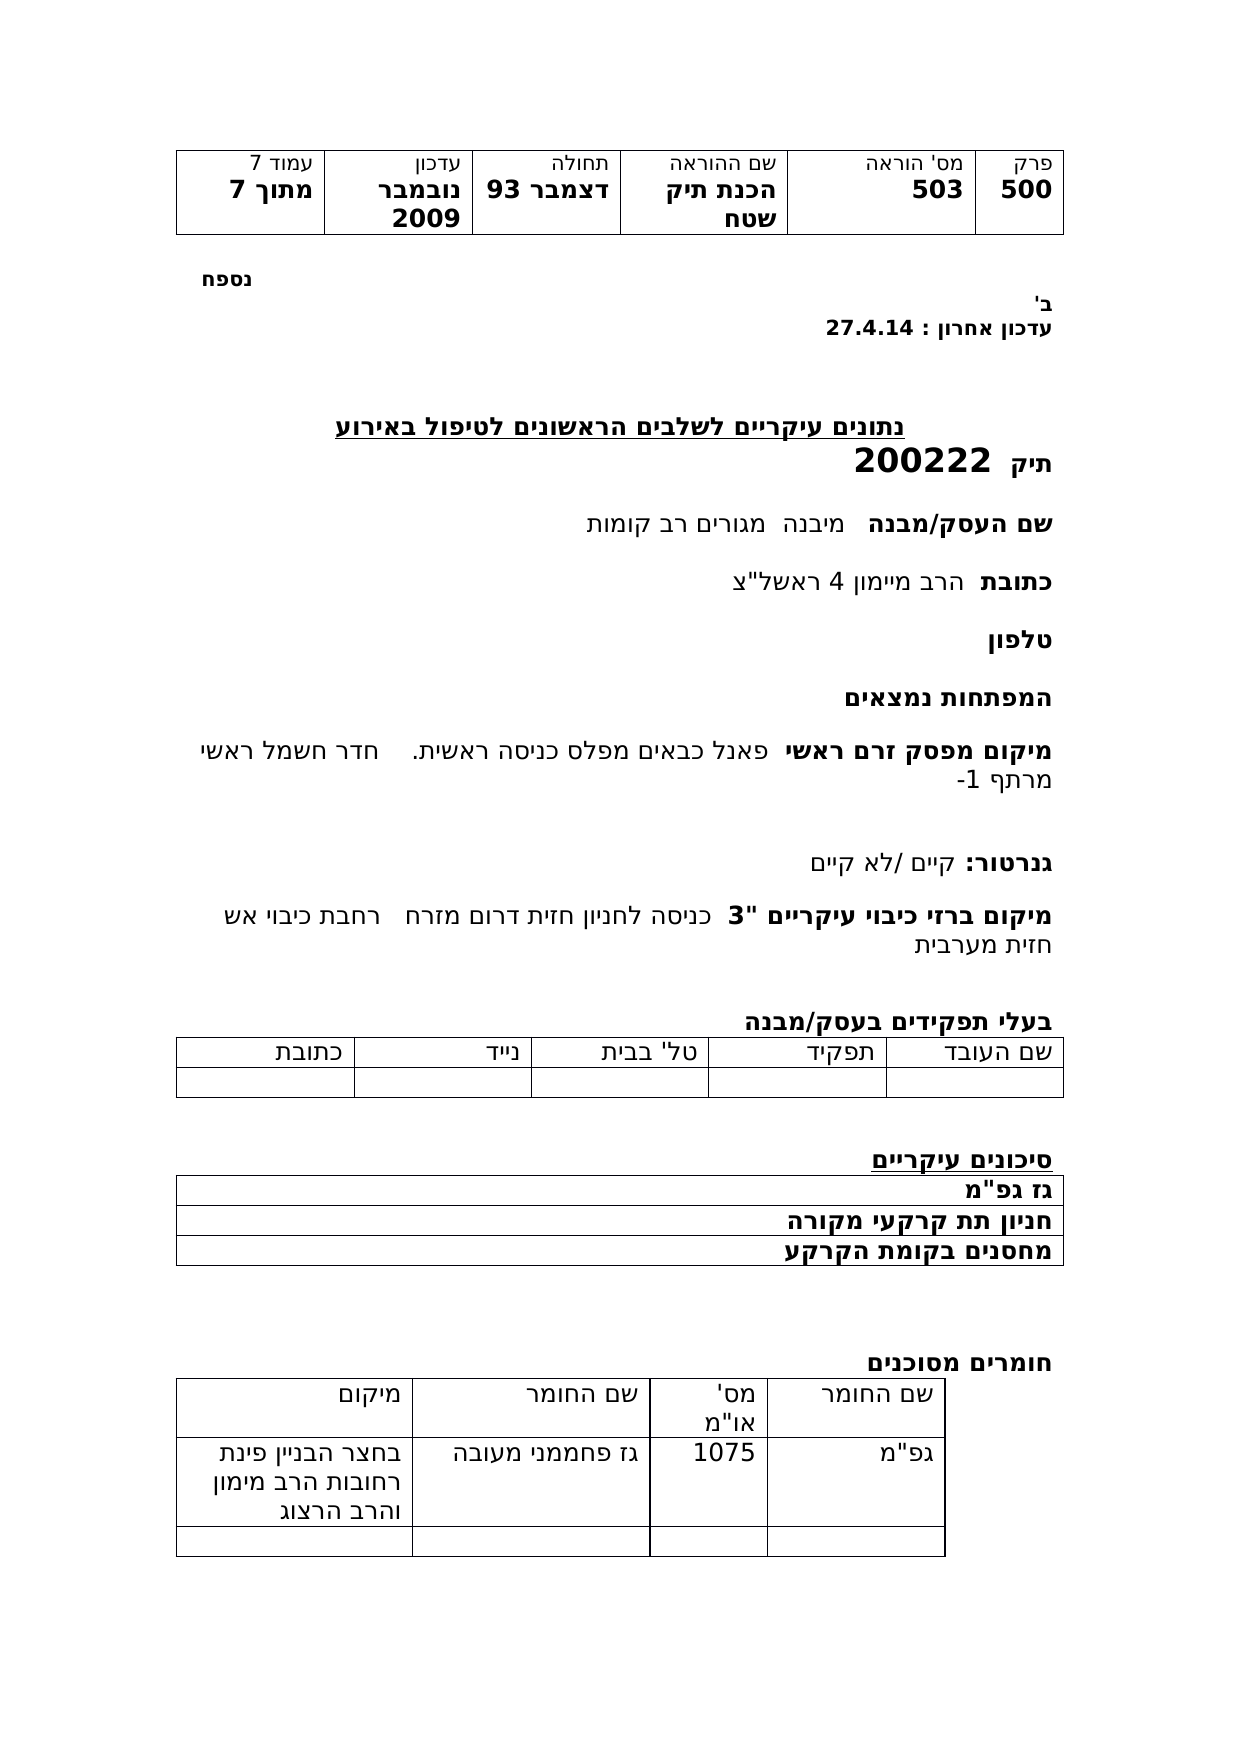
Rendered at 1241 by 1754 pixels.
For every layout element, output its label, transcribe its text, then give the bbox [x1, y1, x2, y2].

table_cell גז פחממני מעובה [413, 1438, 649, 1526]
table_header מס' הוראה 503 [788, 151, 975, 234]
table_header נייד [355, 1038, 531, 1067]
table_header שם החומר [413, 1379, 649, 1437]
text מיקום ברזי כיבוי עיקריים "3 כניסה לחניון חזית דרום מזרח רחבת כיבוי אש חזית מערבית [187, 901, 1053, 959]
table_cell בחצר הבניין פינת רחובות הרב מימון והרב הרצוג [177, 1438, 412, 1526]
table_cell [413, 1527, 649, 1556]
table_header עמוד 7 מתוך 7 [177, 151, 324, 234]
table_header גז גפ"מ [177, 1176, 1063, 1205]
table_header טל' בבית [532, 1038, 708, 1067]
text כתובת הרב מיימון 4 ראשל"צ [187, 567, 1053, 596]
table_cell חניון תת קרקעי מקורה [177, 1206, 1063, 1235]
table_header תחולה דצמבר 93 [473, 151, 620, 234]
text שם העסק/מבנה מיבנה מגורים רב קומות [187, 509, 1053, 538]
table_cell [887, 1068, 1063, 1097]
table_header שם ההוראה הכנת תיק שטח [621, 151, 787, 234]
table_cell [709, 1068, 886, 1097]
table_cell 1075 [651, 1438, 767, 1526]
text נתונים עיקריים לשלבים הראשונים לטיפול באירוע [187, 413, 1053, 442]
table_header פרק 500 [976, 151, 1063, 234]
table_cell גפ"מ [768, 1438, 944, 1526]
table_cell [768, 1527, 944, 1556]
table_cell [532, 1068, 708, 1097]
text חומרים מסוכנים [187, 1349, 1053, 1378]
text סיכונים עיקריים [187, 1146, 1053, 1175]
table_header תפקיד [709, 1038, 886, 1067]
table_header כתובת [177, 1038, 354, 1067]
table_cell [355, 1068, 531, 1097]
table_header מס' או"מ [651, 1379, 767, 1437]
table_header מיקום [177, 1379, 412, 1437]
table_cell מחסנים בקומת הקרקע [177, 1236, 1063, 1265]
table_cell [177, 1068, 354, 1097]
table_cell [177, 1527, 412, 1556]
table_cell [651, 1527, 767, 1556]
text מיקום מפסק זרם ראשי פאנל כבאים מפלס כניסה ראשית. חדר חשמל ראשי מרתף 1- [187, 736, 1053, 794]
text תיק 200222 [187, 442, 1053, 481]
text עדכון אחרון : 27.4.14 [187, 316, 1053, 341]
text המפתחות נמצאים [187, 683, 1053, 712]
table_header שם החומר [768, 1379, 944, 1437]
text טלפון [187, 625, 1053, 654]
text נספח ב' [187, 263, 1053, 316]
text גנרטור: קיים /לא קיים [187, 848, 1053, 877]
table_header עדכון נובמבר 2009 [325, 151, 472, 234]
text בעלי תפקידים בעסק/מבנה [187, 1007, 1053, 1037]
table_header שם העובד [887, 1038, 1063, 1067]
